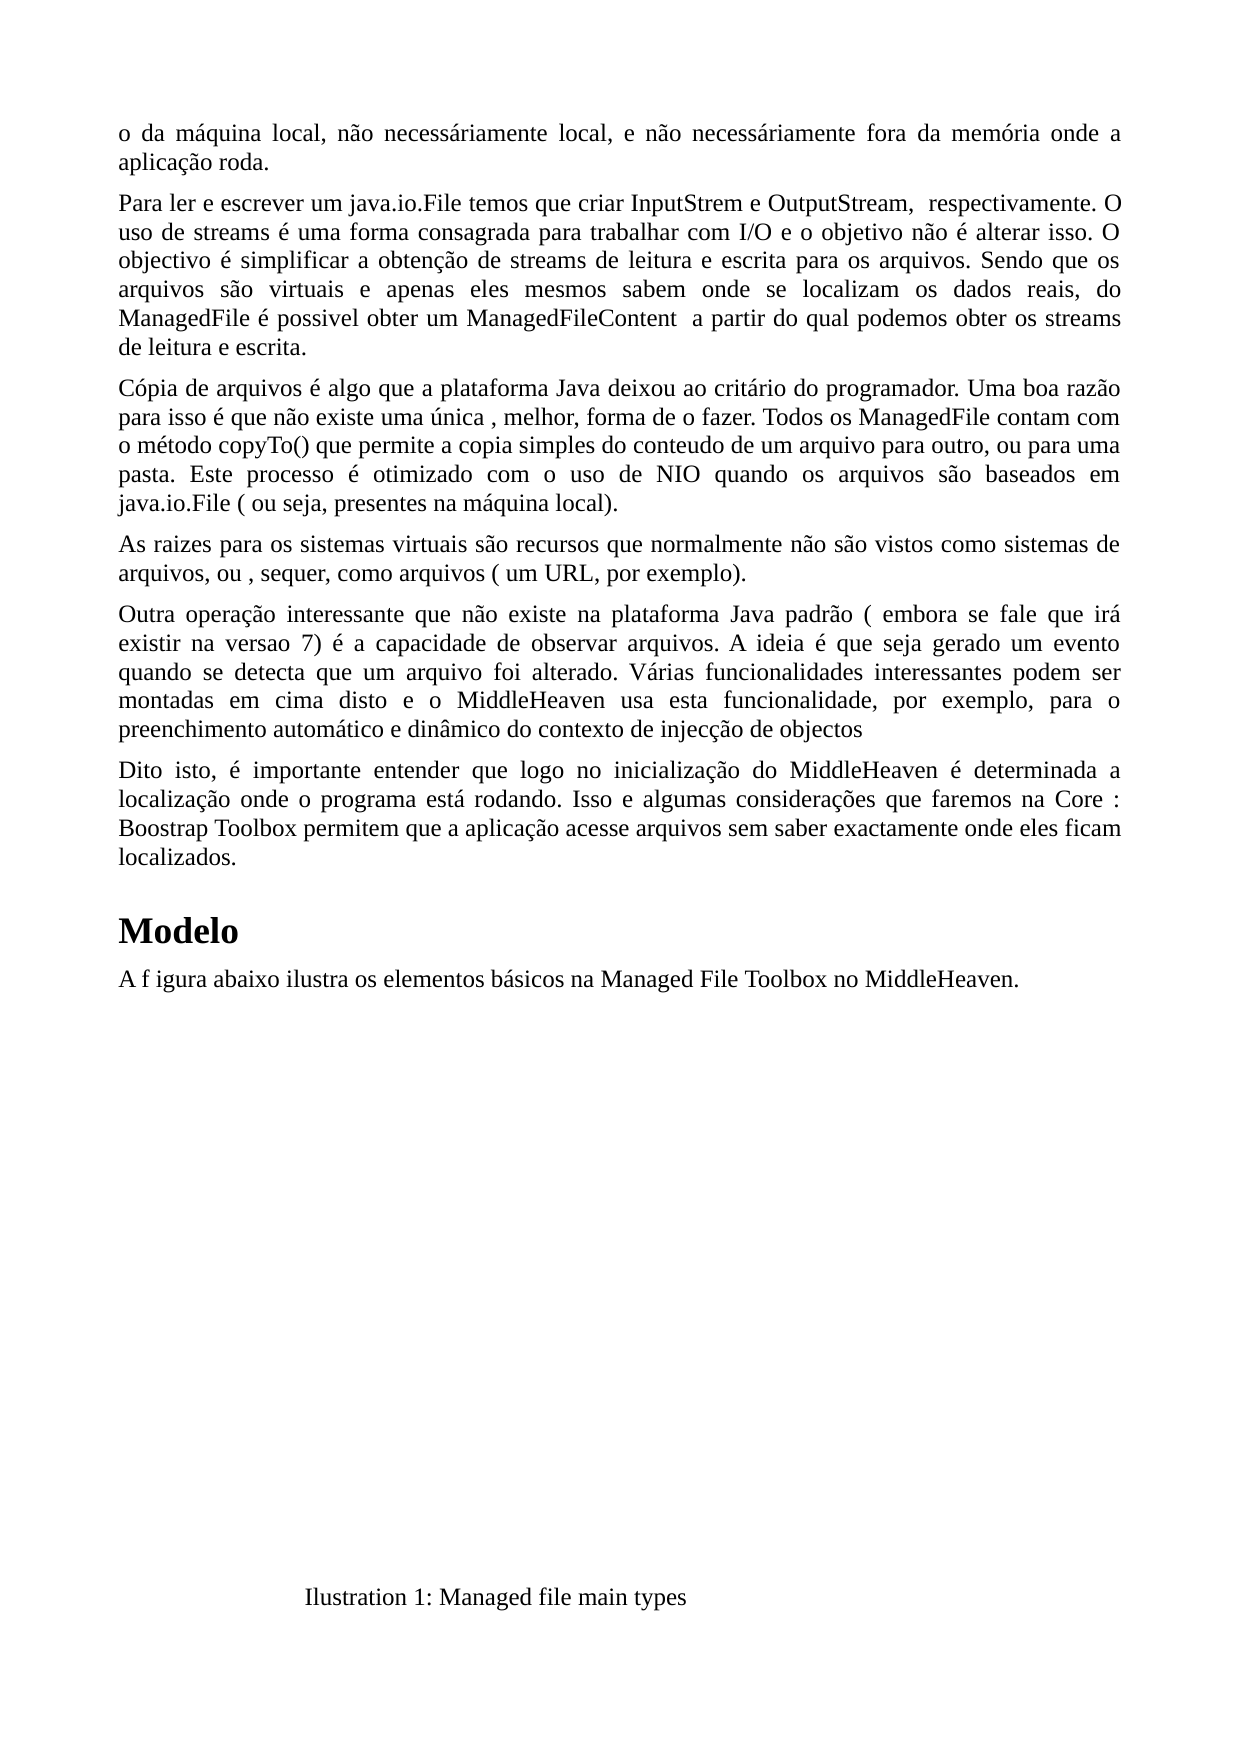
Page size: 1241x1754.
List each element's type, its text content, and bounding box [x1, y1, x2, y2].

text o da máquina local, não necessáriamente local, e não necessáriamente fora da memória onde a aplicação roda. [118, 118, 1122, 176]
text Cópia de arquivos é algo que a plataforma Java deixou ao critário do programador. Uma boa razão para isso é que não existe uma única , melhor, forma de o fazer. Todos os ManagedFile contam com o método copyTo() que permite a copia simples do conteudo de um arquivo para outro, ou para uma pasta. Este processo é otimizado com o uso de NIO quando os arquivos são baseados em java.io.File ( ou seja, presentes na máquina local). [118, 373, 1122, 517]
subtitle Modelo [118, 908, 1122, 951]
text As raizes para os sistemas virtuais são recursos que normalmente não são vistos como sistemas de arquivos, ou , sequer, como arquivos ( um URL, por exemplo). [118, 529, 1122, 587]
table_cell Ilustration 1: Managed file main types [301, 1580, 939, 1614]
text Outra operação interessante que não existe na plataforma Java padrão ( embora se fale que irá existir na versao 7) é a capacidade de observar arquivos. A ideia é que seja gerado um evento quando se detecta que um arquivo foi alterado. Várias funcionalidades interessantes podem ser montadas em cima disto e o MiddleHeaven usa esta funcionalidade, por exemplo, para o preenchimento automático e dinâmico do contexto de injecção de objectos [118, 599, 1122, 743]
table_header [301, 1005, 939, 1579]
text Dito isto, é importante entender que logo no inicialização do MiddleHeaven é determinada a localização onde o programa está rodando. Isso e algumas considerações que faremos na Core : Boostrap Toolbox permitem que a aplicação acesse arquivos sem saber exactamente onde eles ficam localizados. [118, 756, 1122, 871]
text Para ler e escrever um java.io.File temos que criar InputStrem e OutputStream, respectivamente. O uso de streams é uma forma consagrada para trabalhar com I/O e o objetivo não é alterar isso. O objectivo é simplificar a obtenção de streams de leitura e escrita para os arquivos. Sendo que os arquivos são virtuais e apenas eles mesmos sabem onde se localizam os dados reais, do ManagedFile é possivel obter um ManagedFileContent a partir do qual podemos obter os streams de leitura e escrita. [118, 188, 1122, 361]
text A f igura abaixo ilustra os elementos básicos na Managed File Toolbox no MiddleHeaven. [118, 964, 1122, 992]
